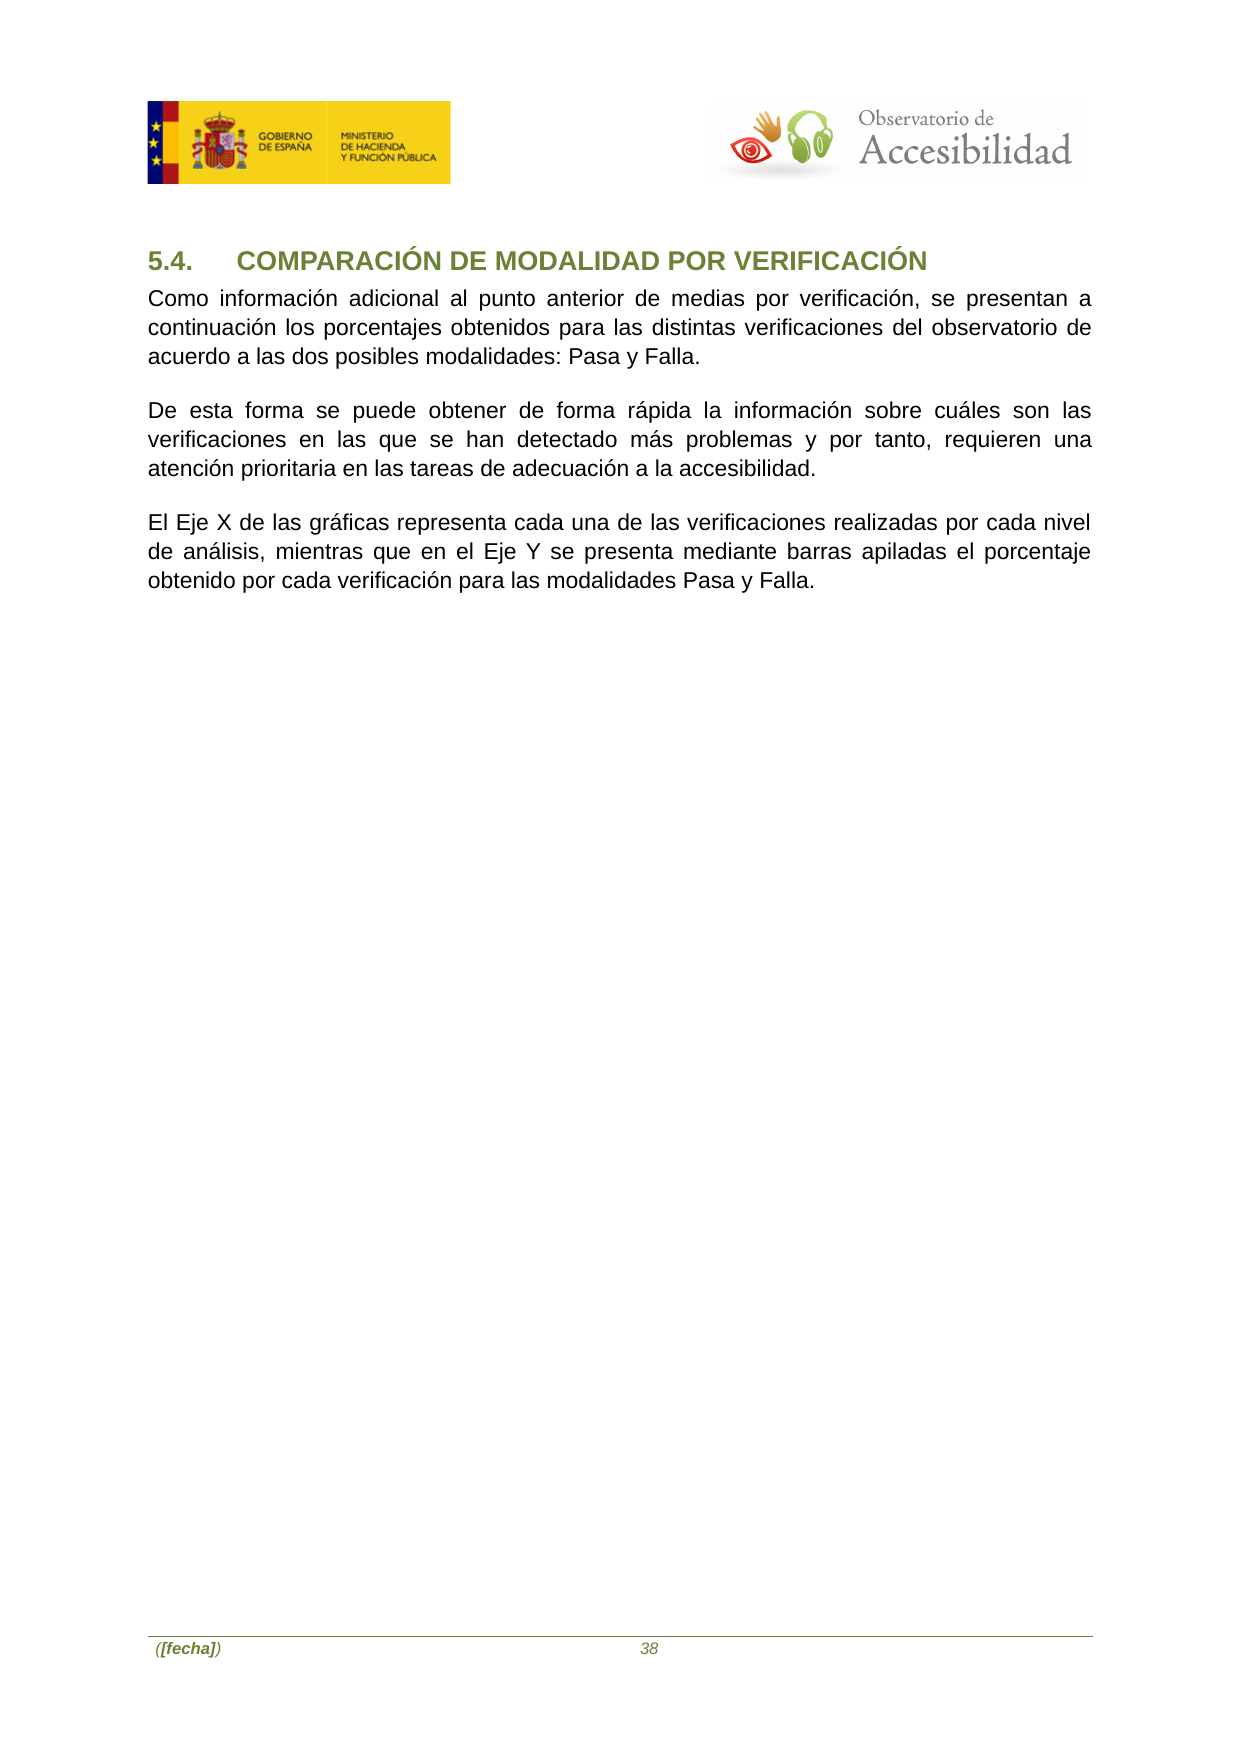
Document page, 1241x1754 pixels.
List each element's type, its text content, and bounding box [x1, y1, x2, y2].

text Como información adicional al punto anterior de medias por verificación, se presentan a continuación los porcentajes obtenidos para las distintas verificaciones del observatorio de acuerdo a las dos posibles modalidades: Pasa y Falla. [148, 285, 1092, 369]
subtitle Comparación de Modalidad por Verificación [148, 245, 1092, 276]
text De esta forma se puede obtener de forma rápida la información sobre cuáles son las verificaciones en las que se han detectado más problemas y por tanto, requieren una atención prioritaria en las tareas de adecuación a la accesibilidad. [148, 397, 1092, 481]
text El Eje X de las gráficas representa cada una de las verificaciones realizadas por cada nivel de análisis, mientras que en el Eje Y se presenta mediante barras apiladas el porcentaje obtenido por cada verificación para las modalidades Pasa y Falla. [148, 509, 1092, 593]
picture [710, 101, 1086, 184]
picture [147, 101, 451, 184]
